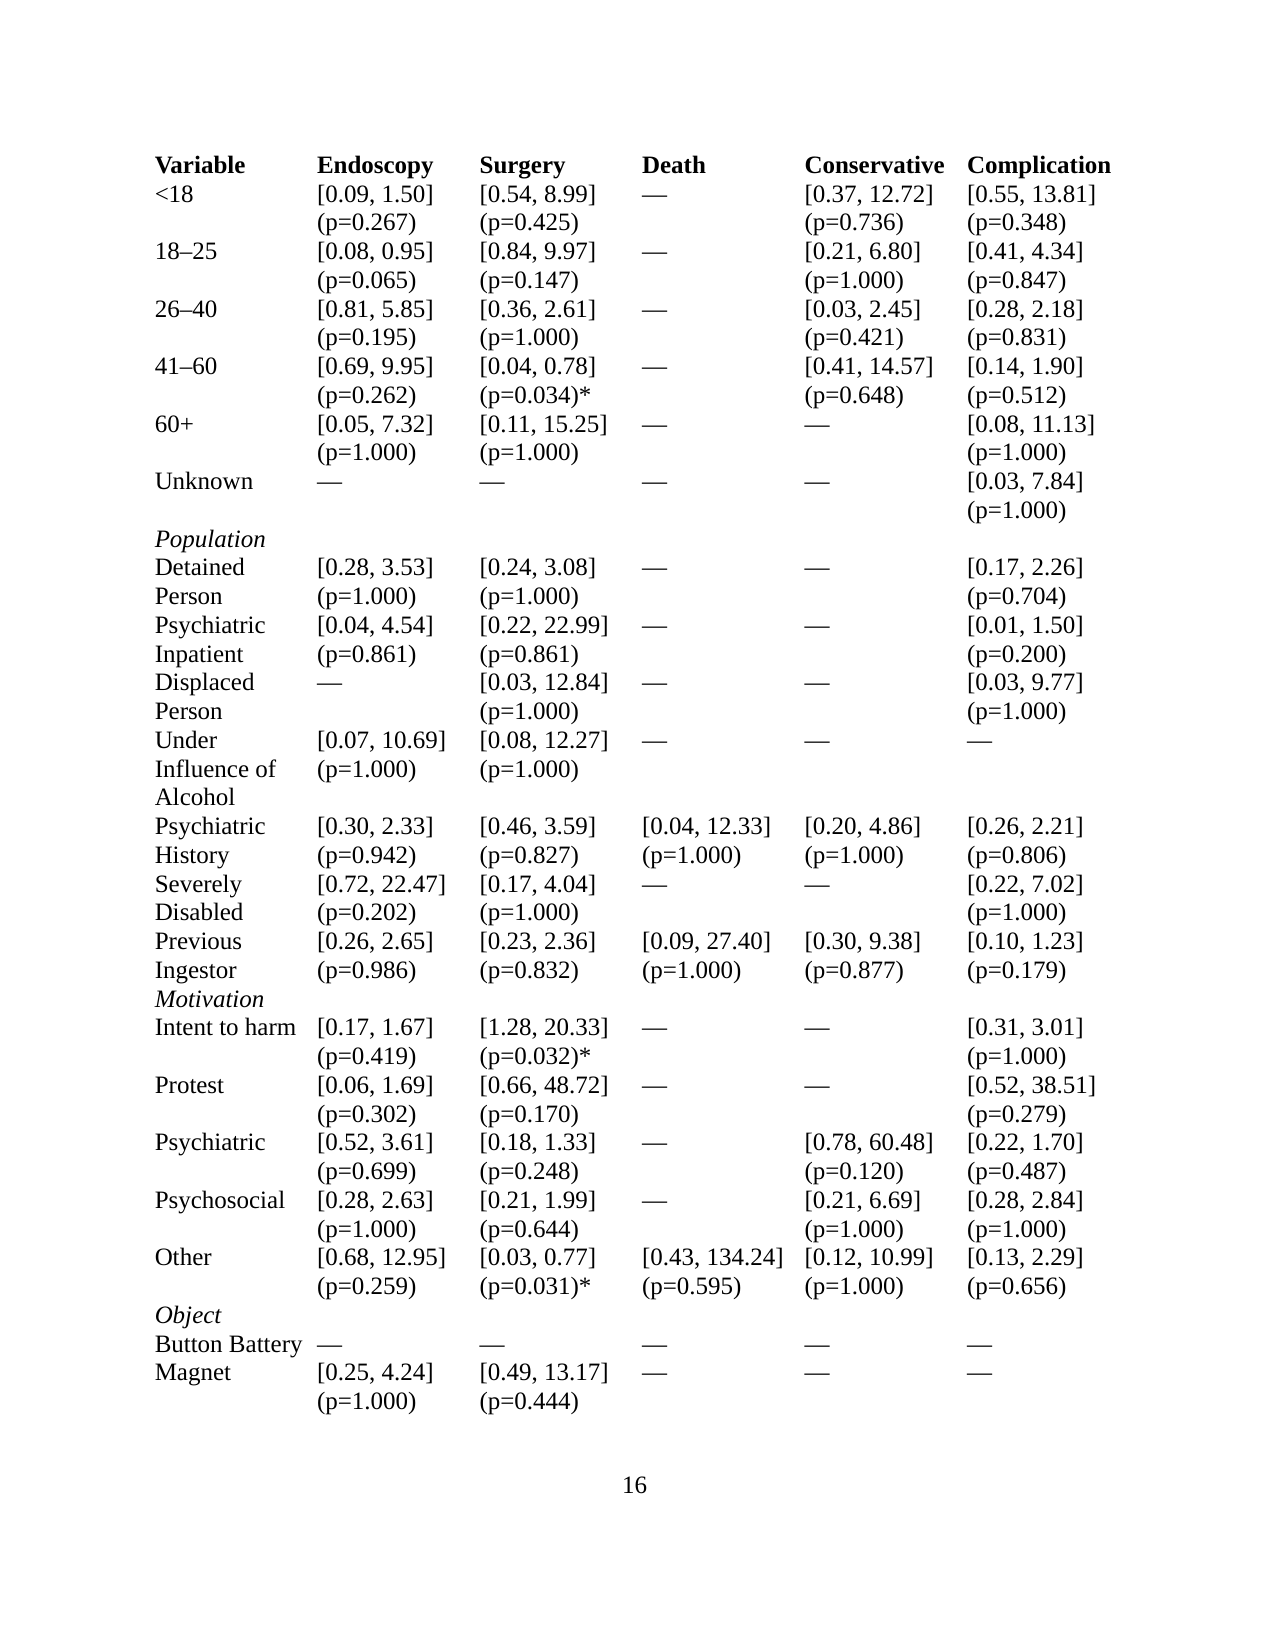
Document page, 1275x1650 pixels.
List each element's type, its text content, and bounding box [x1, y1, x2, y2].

table_header Conservative [800, 150, 962, 179]
table_cell Button Battery [150, 1329, 312, 1357]
table_cell Psychosocial [150, 1185, 312, 1242]
table_cell [0.43, 134.24] (p=0.595) [638, 1243, 800, 1300]
table_cell [0.84, 9.97] (p=0.147) [475, 236, 637, 294]
table_cell [0.54, 8.99] (p=0.425) [475, 179, 637, 236]
table_cell [0.26, 2.65] (p=0.986) [313, 926, 475, 984]
table_cell [0.12, 10.99] (p=1.000) [800, 1243, 962, 1300]
table_cell [0.09, 27.40] (p=1.000) [638, 926, 800, 984]
table_cell — [638, 409, 800, 466]
table_cell [0.41, 14.57] (p=0.648) [800, 351, 962, 409]
table_cell — [638, 1329, 800, 1357]
table_cell [0.21, 1.99] (p=0.644) [475, 1185, 637, 1242]
table_cell — [313, 668, 475, 725]
table_cell [0.55, 13.81] (p=0.348) [963, 179, 1125, 236]
table_cell [0.81, 5.85] (p=0.195) [313, 294, 475, 351]
table_cell [0.26, 2.21] (p=0.806) [963, 811, 1125, 869]
table_cell Under Influence of Alcohol [150, 725, 312, 811]
table_cell [0.41, 4.34] (p=0.847) [963, 236, 1125, 294]
table_cell — [638, 1128, 800, 1185]
table_cell [0.14, 1.90] (p=0.512) [963, 351, 1125, 409]
table_cell [0.52, 38.51] (p=0.279) [963, 1070, 1125, 1127]
table_cell [0.08, 11.13] (p=1.000) [963, 409, 1125, 466]
table_cell Magnet [150, 1358, 312, 1415]
table_cell [0.17, 4.04] (p=1.000) [475, 869, 637, 926]
table_cell Detained Person [150, 553, 312, 610]
table_cell Unknown [150, 466, 312, 524]
table_cell [0.04, 12.33] (p=1.000) [638, 811, 800, 869]
table_cell [0.24, 3.08] (p=1.000) [475, 553, 637, 610]
table_cell [0.06, 1.69] (p=0.302) [313, 1070, 475, 1127]
table_cell [0.01, 1.50] (p=0.200) [963, 610, 1125, 667]
table_cell [0.69, 9.95] (p=0.262) [313, 351, 475, 409]
table_cell Psychiatric History [150, 811, 312, 869]
table_cell [0.03, 0.77] (p=0.031)* [475, 1243, 637, 1300]
table_cell [0.78, 60.48] (p=0.120) [800, 1128, 962, 1185]
table_cell [0.66, 48.72] (p=0.170) [475, 1070, 637, 1127]
table_cell Intent to harm [150, 1013, 312, 1070]
table_cell [0.08, 0.95] (p=0.065) [313, 236, 475, 294]
table_cell [0.17, 1.67] (p=0.419) [313, 1013, 475, 1070]
table_cell — [963, 725, 1125, 811]
table_cell [0.17, 2.26] (p=0.704) [963, 553, 1125, 610]
table_cell [0.03, 2.45] (p=0.421) [800, 294, 962, 351]
table_cell [0.72, 22.47] (p=0.202) [313, 869, 475, 926]
table_cell [0.22, 1.70] (p=0.487) [963, 1128, 1125, 1185]
table_cell — [800, 725, 962, 811]
table_cell — [638, 610, 800, 667]
table_cell — [963, 1329, 1125, 1357]
table_cell [0.07, 10.69] (p=1.000) [313, 725, 475, 811]
table_cell Severely Disabled [150, 869, 312, 926]
table_cell [0.25, 4.24] (p=1.000) [313, 1358, 475, 1415]
table_cell — [963, 1358, 1125, 1415]
table_cell [0.46, 3.59] (p=0.827) [475, 811, 637, 869]
table_header Complication [963, 150, 1125, 179]
table_cell [0.05, 7.32] (p=1.000) [313, 409, 475, 466]
table_header Variable [150, 150, 312, 179]
table_cell 41–60 [150, 351, 312, 409]
table_cell — [638, 351, 800, 409]
table_cell — [638, 668, 800, 725]
table_cell — [800, 869, 962, 926]
table_cell [0.04, 0.78] (p=0.034)* [475, 351, 637, 409]
table_cell [0.10, 1.23] (p=0.179) [963, 926, 1125, 984]
table_cell — [638, 236, 800, 294]
table_cell [0.36, 2.61] (p=1.000) [475, 294, 637, 351]
table_cell [0.04, 4.54] (p=0.861) [313, 610, 475, 667]
table_cell [0.28, 2.18] (p=0.831) [963, 294, 1125, 351]
table_cell [0.28, 3.53] (p=1.000) [313, 553, 475, 610]
table_cell [0.28, 2.63] (p=1.000) [313, 1185, 475, 1242]
table_header Endoscopy [313, 150, 475, 179]
table_cell Motivation [150, 984, 1125, 1012]
table_cell — [800, 1329, 962, 1357]
table_cell — [638, 294, 800, 351]
table_cell — [638, 1358, 800, 1415]
table_cell Population [150, 524, 1125, 552]
table_cell Psychiatric Inpatient [150, 610, 312, 667]
table_cell [0.21, 6.69] (p=1.000) [800, 1185, 962, 1242]
table_cell [0.68, 12.95] (p=0.259) [313, 1243, 475, 1300]
table_cell — [313, 1329, 475, 1357]
table_cell — [638, 466, 800, 524]
table_cell — [638, 179, 800, 236]
table_cell [0.31, 3.01] (p=1.000) [963, 1013, 1125, 1070]
table_cell [0.13, 2.29] (p=0.656) [963, 1243, 1125, 1300]
table_cell [0.03, 7.84] (p=1.000) [963, 466, 1125, 524]
table_cell — [638, 553, 800, 610]
table_cell — [638, 1013, 800, 1070]
table_cell — [800, 553, 962, 610]
table_cell — [475, 1329, 637, 1357]
table_cell — [475, 466, 637, 524]
table_cell [0.22, 22.99] (p=0.861) [475, 610, 637, 667]
table_cell [0.28, 2.84] (p=1.000) [963, 1185, 1125, 1242]
table_cell Other [150, 1243, 312, 1300]
table_cell [0.03, 12.84] (p=1.000) [475, 668, 637, 725]
table_cell Protest [150, 1070, 312, 1127]
table_cell [0.09, 1.50] (p=0.267) [313, 179, 475, 236]
table_cell [0.20, 4.86] (p=1.000) [800, 811, 962, 869]
table_cell [0.22, 7.02] (p=1.000) [963, 869, 1125, 926]
table_cell — [800, 409, 962, 466]
table_cell [0.03, 9.77] (p=1.000) [963, 668, 1125, 725]
table_cell — [800, 668, 962, 725]
table_cell [0.52, 3.61] (p=0.699) [313, 1128, 475, 1185]
table_header Surgery [475, 150, 637, 179]
table_cell Previous Ingestor [150, 926, 312, 984]
table_cell 60+ [150, 409, 312, 466]
table_cell [1.28, 20.33] (p=0.032)* [475, 1013, 637, 1070]
table_cell [0.08, 12.27] (p=1.000) [475, 725, 637, 811]
table_cell Object [150, 1300, 1125, 1329]
table_cell [0.23, 2.36] (p=0.832) [475, 926, 637, 984]
table_cell [0.49, 13.17] (p=0.444) [475, 1358, 637, 1415]
table_cell [0.30, 2.33] (p=0.942) [313, 811, 475, 869]
table_cell — [638, 869, 800, 926]
table_cell — [313, 466, 475, 524]
table_cell [0.37, 12.72] (p=0.736) [800, 179, 962, 236]
table_cell [0.18, 1.33] (p=0.248) [475, 1128, 637, 1185]
table_cell Displaced Person [150, 668, 312, 725]
table_cell 18–25 [150, 236, 312, 294]
table_cell [0.21, 6.80] (p=1.000) [800, 236, 962, 294]
table_cell [0.30, 9.38] (p=0.877) [800, 926, 962, 984]
table_cell — [800, 466, 962, 524]
table_cell 26–40 [150, 294, 312, 351]
table_cell — [800, 1070, 962, 1127]
table_cell — [800, 1358, 962, 1415]
table_cell — [638, 725, 800, 811]
table_cell [0.11, 15.25] (p=1.000) [475, 409, 637, 466]
table_cell — [800, 610, 962, 667]
table_cell — [638, 1185, 800, 1242]
table_header Death [638, 150, 800, 179]
table_cell Psychiatric [150, 1128, 312, 1185]
table_cell — [800, 1013, 962, 1070]
table_cell — [638, 1070, 800, 1127]
table_cell <18 [150, 179, 312, 236]
